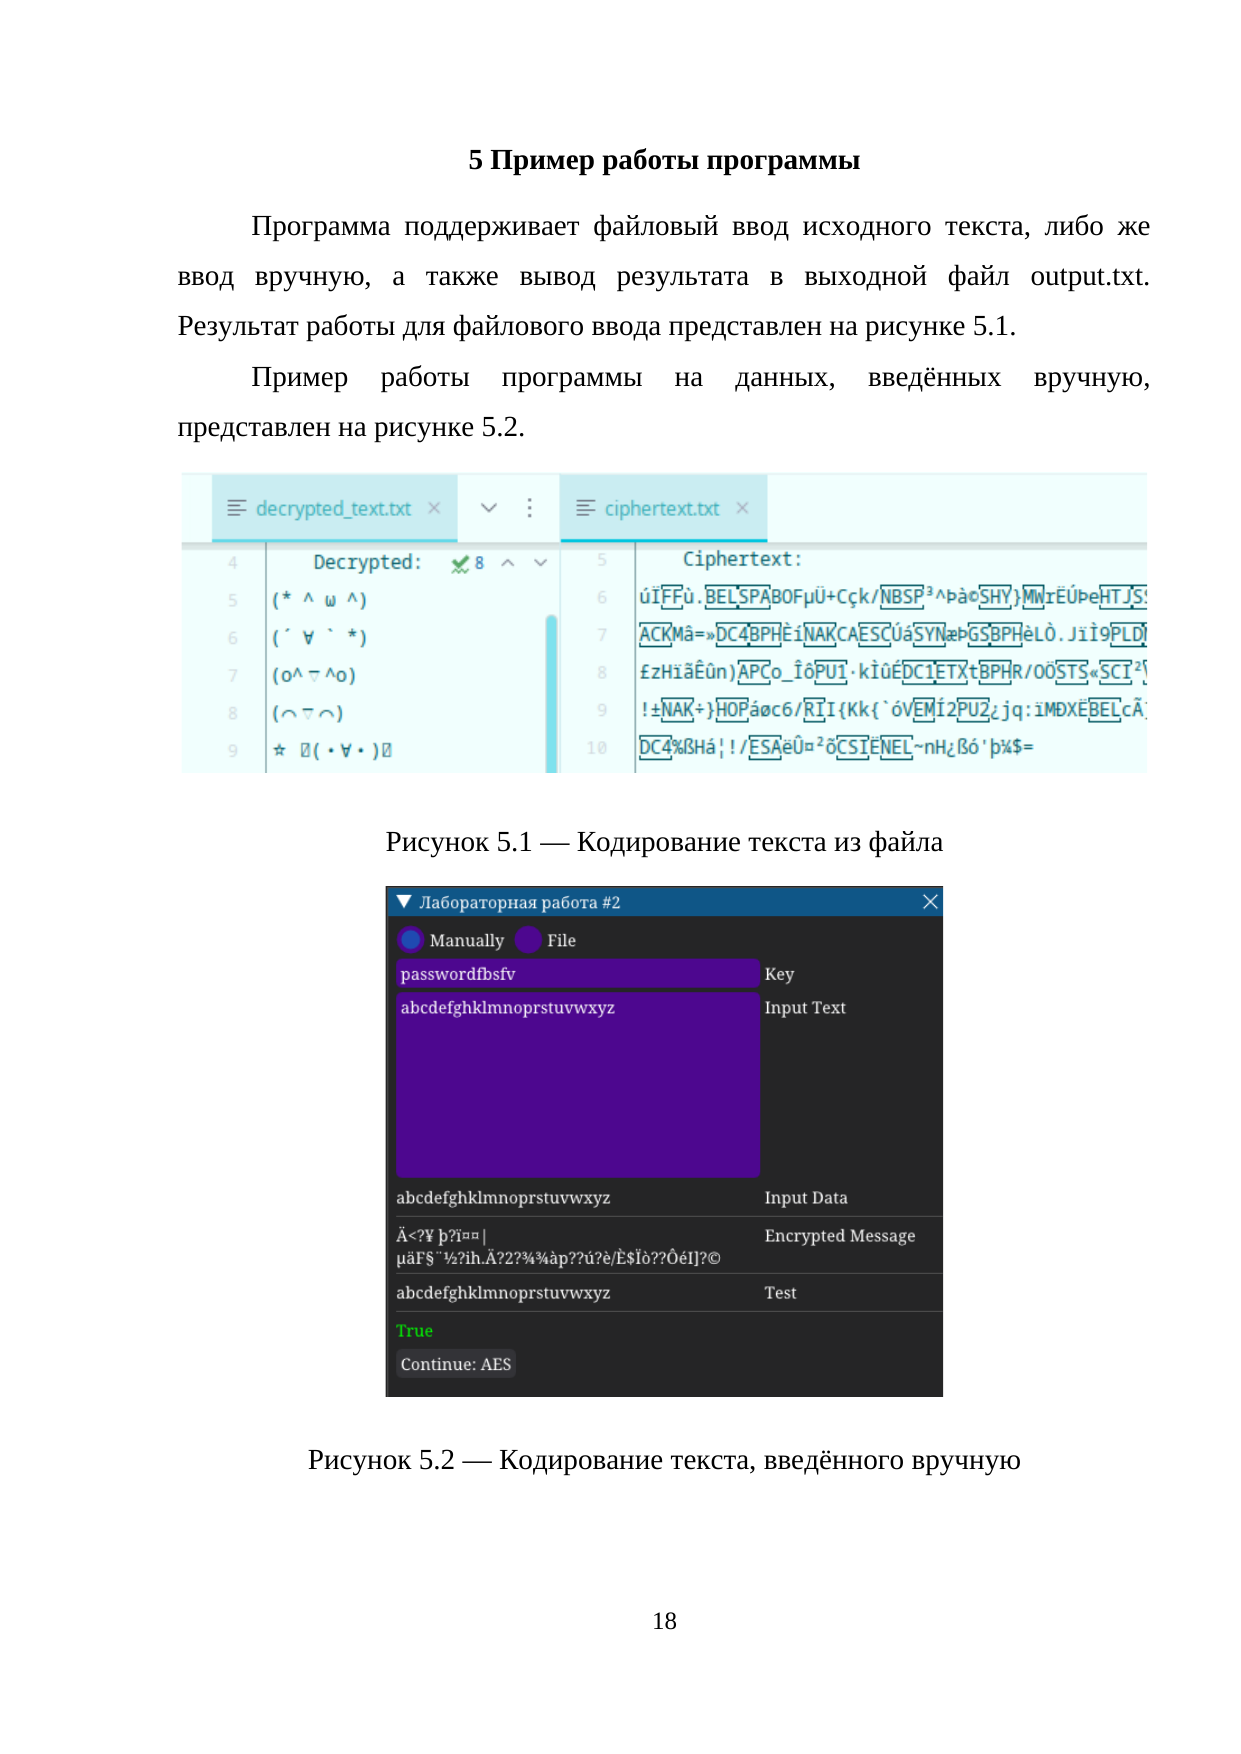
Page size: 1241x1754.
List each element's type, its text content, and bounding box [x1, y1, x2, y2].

subtitle Рисунок 5.1 — Кодирование текста из файла [177, 477, 1152, 858]
text Пример работы программы на данных, введённых вручную, представлен на рисунке 5.2. [177, 359, 1152, 443]
text Программа поддерживает файловый ввод исходного текста, либо же ввод вручную, а также вывод результата в выходной файл output.txt. Результат работы для файлового ввода представлен на рисунке 5.1. [177, 208, 1152, 342]
subtitle Рисунок 5.2 — Кодирование текста, введённого вручную [177, 886, 1152, 1476]
picture [385, 886, 944, 1397]
picture [181, 472, 1148, 773]
subtitle 5 Пример работы программы [177, 142, 1152, 175]
